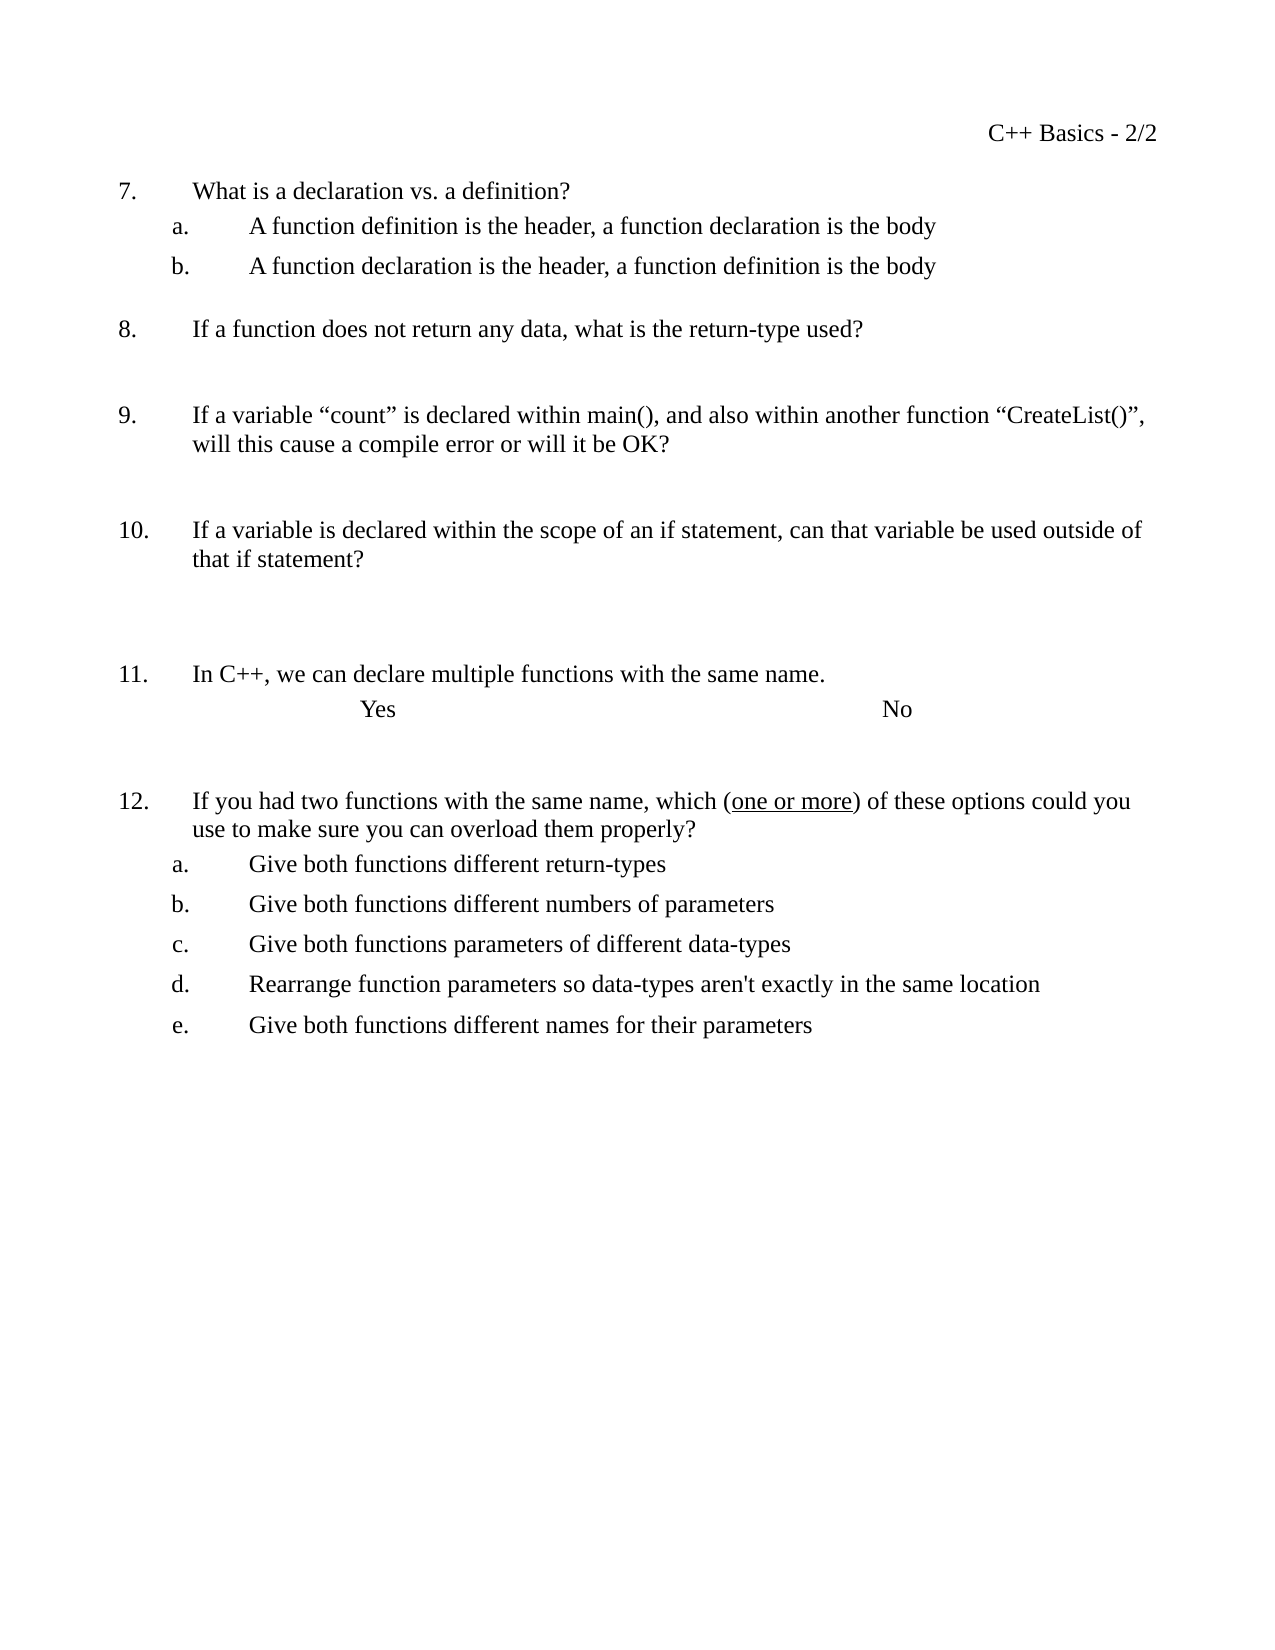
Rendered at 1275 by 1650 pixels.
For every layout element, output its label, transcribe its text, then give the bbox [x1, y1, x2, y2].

text 10. If a variable is declared within the scope of an if statement, can that variable be used outside of that if statement? [118, 516, 1157, 573]
text 9. If a variable “count” is declared within main(), and also within another function “CreateList()”, will this cause a compile error or will it be OK? [118, 401, 1157, 458]
table_cell b. [118, 245, 243, 286]
table_header No [638, 688, 1157, 728]
table_header A function definition is the header, a function declaration is the body [243, 205, 1157, 245]
table_header Yes [118, 688, 637, 728]
table_cell Give both functions different numbers of parameters [243, 884, 1157, 924]
table_cell c. [118, 924, 243, 964]
text 8. If a function does not return any data, what is the return-type used? [118, 314, 1157, 343]
table_cell d. [118, 964, 243, 1004]
table_cell Give both functions different names for their parameters [243, 1004, 1157, 1044]
table_cell Rearrange function parameters so data-types aren't exactly in the same location [243, 964, 1157, 1004]
table_header Give both functions different return-types [243, 843, 1157, 883]
text 7. What is a declaration vs. a definition? [118, 176, 1157, 205]
table_cell e. [118, 1004, 243, 1044]
table_cell A function declaration is the header, a function definition is the body [243, 245, 1157, 286]
text 12. If you had two functions with the same name, which (one or more) of these options could you use to make sure you can overload them properly? [118, 786, 1157, 843]
table_cell Give both functions parameters of different data-types [243, 924, 1157, 964]
table_cell b. [118, 884, 243, 924]
table_header a. [118, 205, 243, 245]
text 11. In C++, we can declare multiple functions with the same name. [118, 659, 1157, 688]
table_header a. [118, 843, 243, 883]
